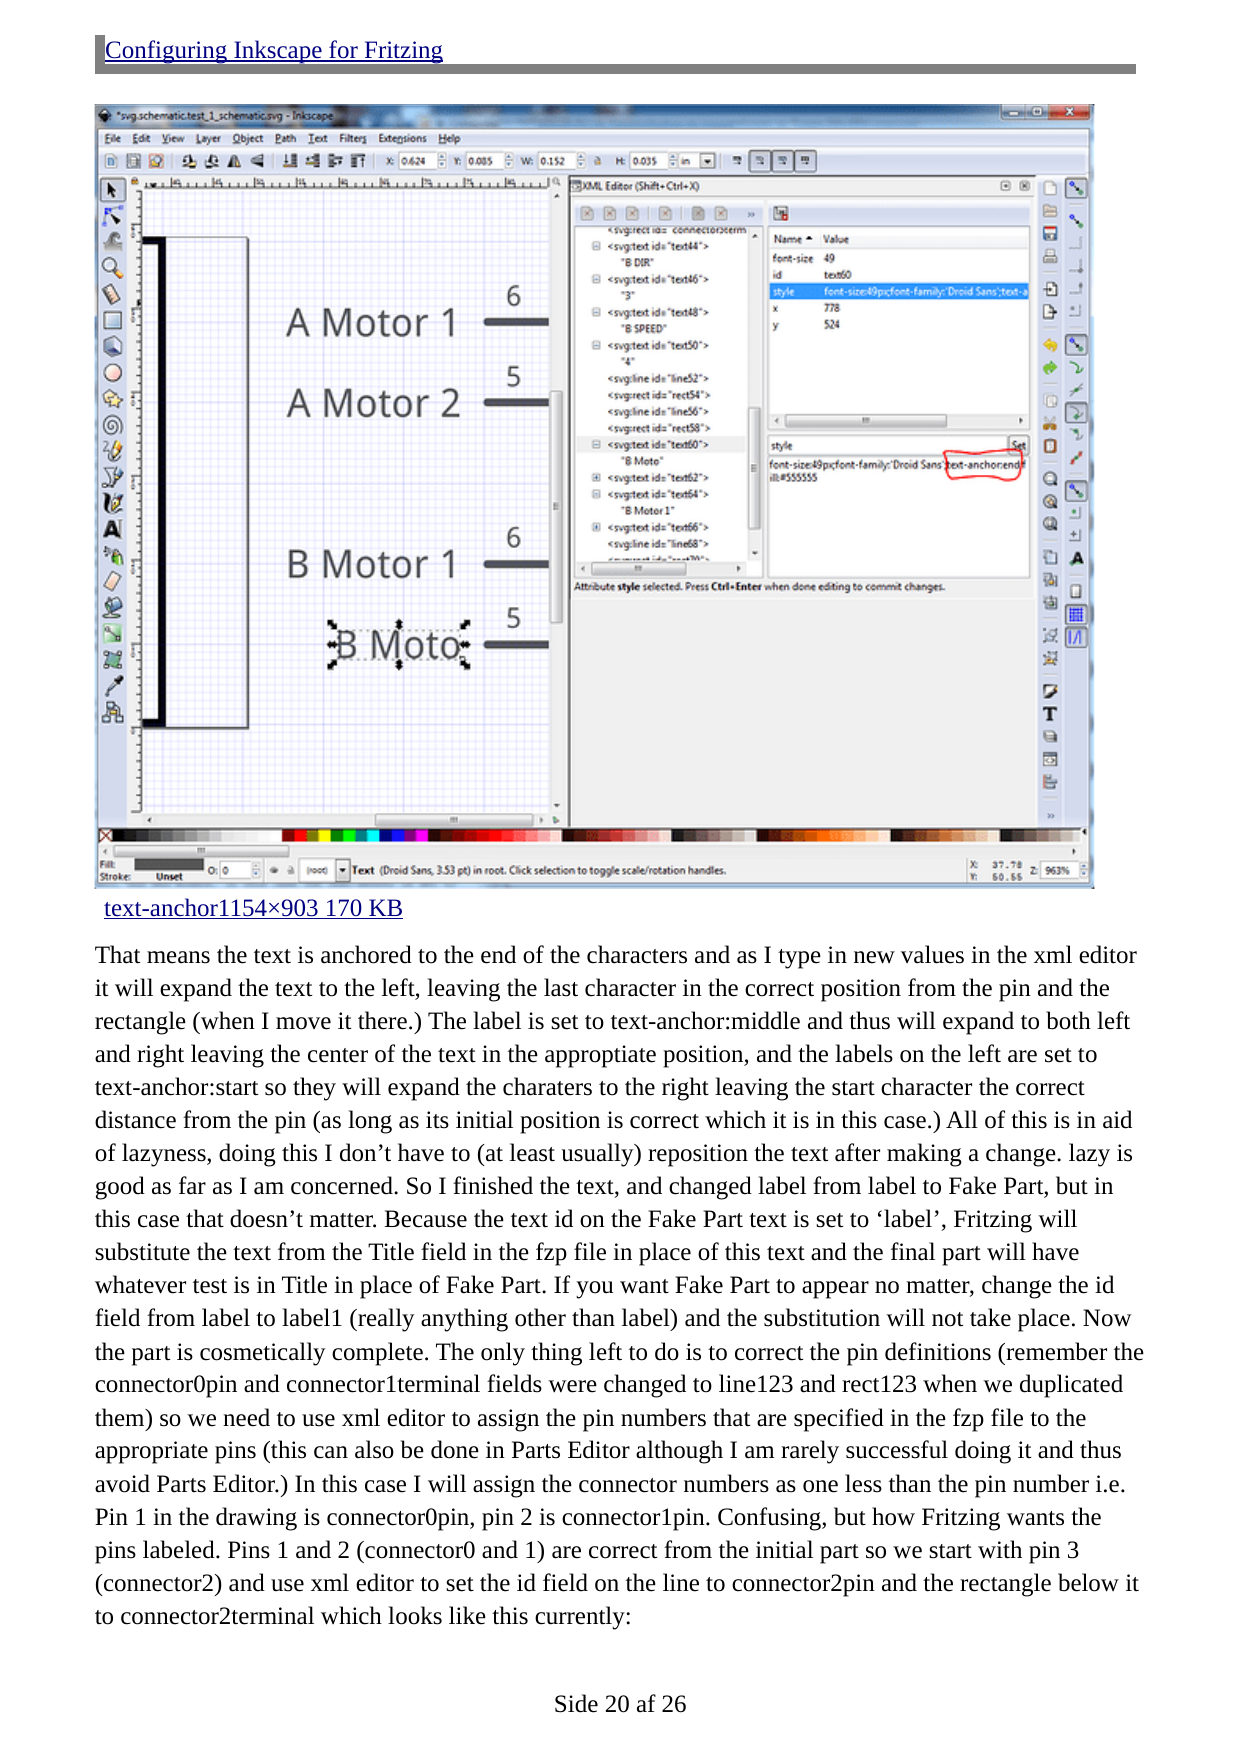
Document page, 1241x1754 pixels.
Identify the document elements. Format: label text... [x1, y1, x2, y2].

text text-anchor1154×903 170 KB [104, 893, 1136, 921]
text That means the text is anchored to the end of the characters and as I type in new values in the xml editor it will expand the text to the left, leaving the last character in the correct position from the pin and the rectangle (when I move it there.) The label is set to text-anchor:middle and thus will expand to both left and right leaving the center of the text in the approptiate position, and the labels on the left are set to text-anchor:start so they will expand the charaters to the right leaving the start character the correct distance from the pin (as long as its initial position is correct which it is in this case.) All of this is in aid of lazyness, doing this I don’t have to (at least usually) reposition the text after making a change. lazy is good as far as I am concerned. So I finished the text, and changed label from label to Fake Part, but in this case that doesn’t matter. Because the text id on the Fake Part text is set to ‘label’, Fritzing will substitute the text from the Title field in the fzp file in place of this text and the final part will have whatever test is in Title in place of Fake Part. If you want Fake Part to appear no matter, change the id field from label to label1 (really anything other than label) and the substitution will not take place. Now the part is cosmetically complete. The only thing left to do is to correct the pin definitions (remember the connector0pin and connector1terminal fields were changed to line123 and rect123 when we duplicated them) so we need to use xml editor to assign the pin numbers that are specified in the fzp file to the appropriate pins (this can also be done in Parts Editor although I am rarely successful doing it and thus avoid Parts Editor.) In this case I will assign the connector numbers as one less than the pin number i.e. Pin 1 in the drawing is connector0pin, pin 2 is connector1pin. Confusing, but how Fritzing wants the pins labeled. Pins 1 and 2 (connector0 and 1) are correct from the initial part so we start with pin 3 (connector2) and use xml editor to set the id field on the line to connector2pin and the rectangle below it to connector2terminal which looks like this currently: [94, 940, 1146, 1629]
picture [94, 104, 1095, 889]
